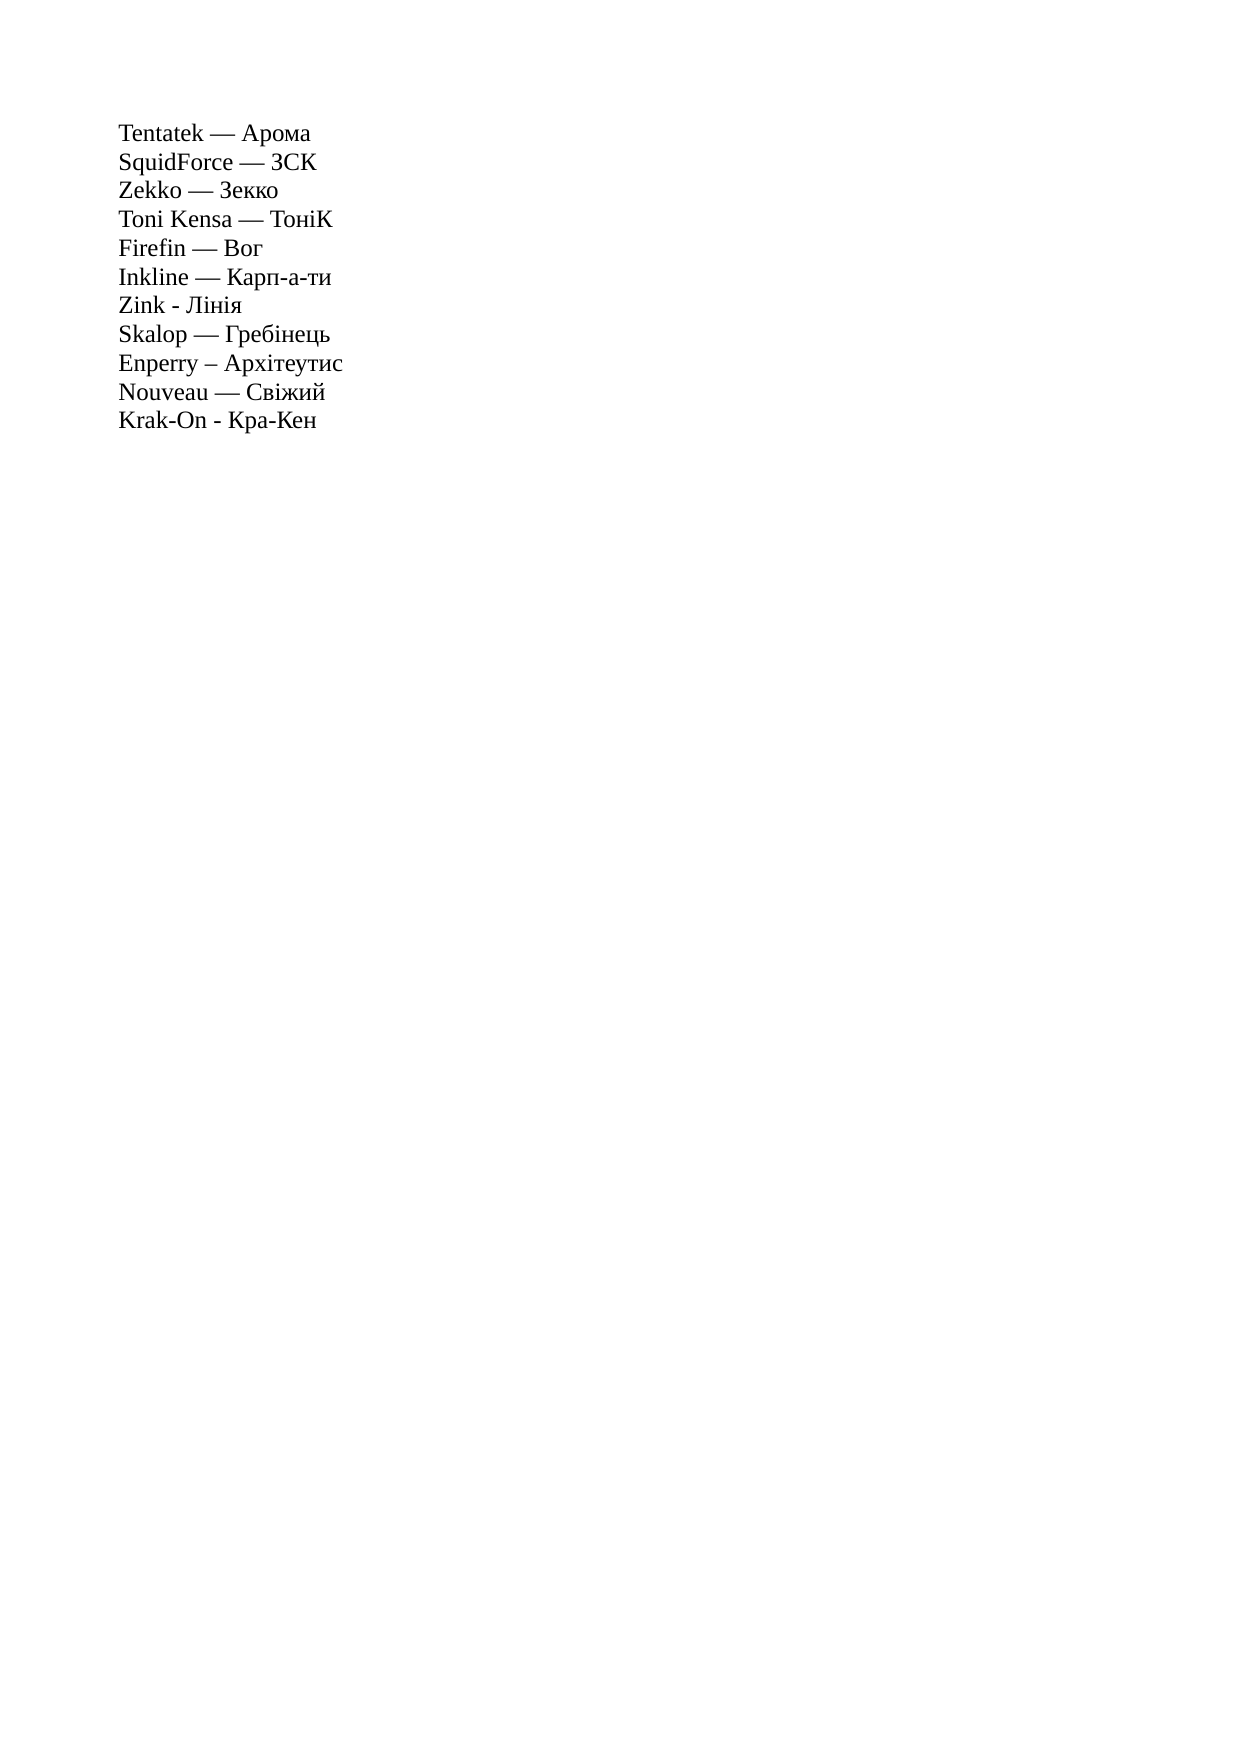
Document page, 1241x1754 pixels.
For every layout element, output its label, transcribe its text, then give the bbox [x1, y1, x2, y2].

text Skalop — Гребінець [118, 319, 1122, 348]
text Toni Kensa — ТоніК [118, 204, 1122, 233]
text Zekko — Зекко [118, 176, 1122, 204]
text Firefin — Вог [118, 233, 1122, 262]
text SquidForce — ЗСК [118, 147, 1122, 176]
text Inkline — Карп-а-ти [118, 262, 1122, 291]
text Nouveau — Свіжий [118, 377, 1122, 406]
text Enperry – Архітеутис [118, 348, 1122, 377]
text Zink - Лінія [118, 291, 1122, 319]
text Tentatek — Арома [118, 118, 1122, 147]
text Krak-On - Кра-Кен [118, 406, 1122, 434]
